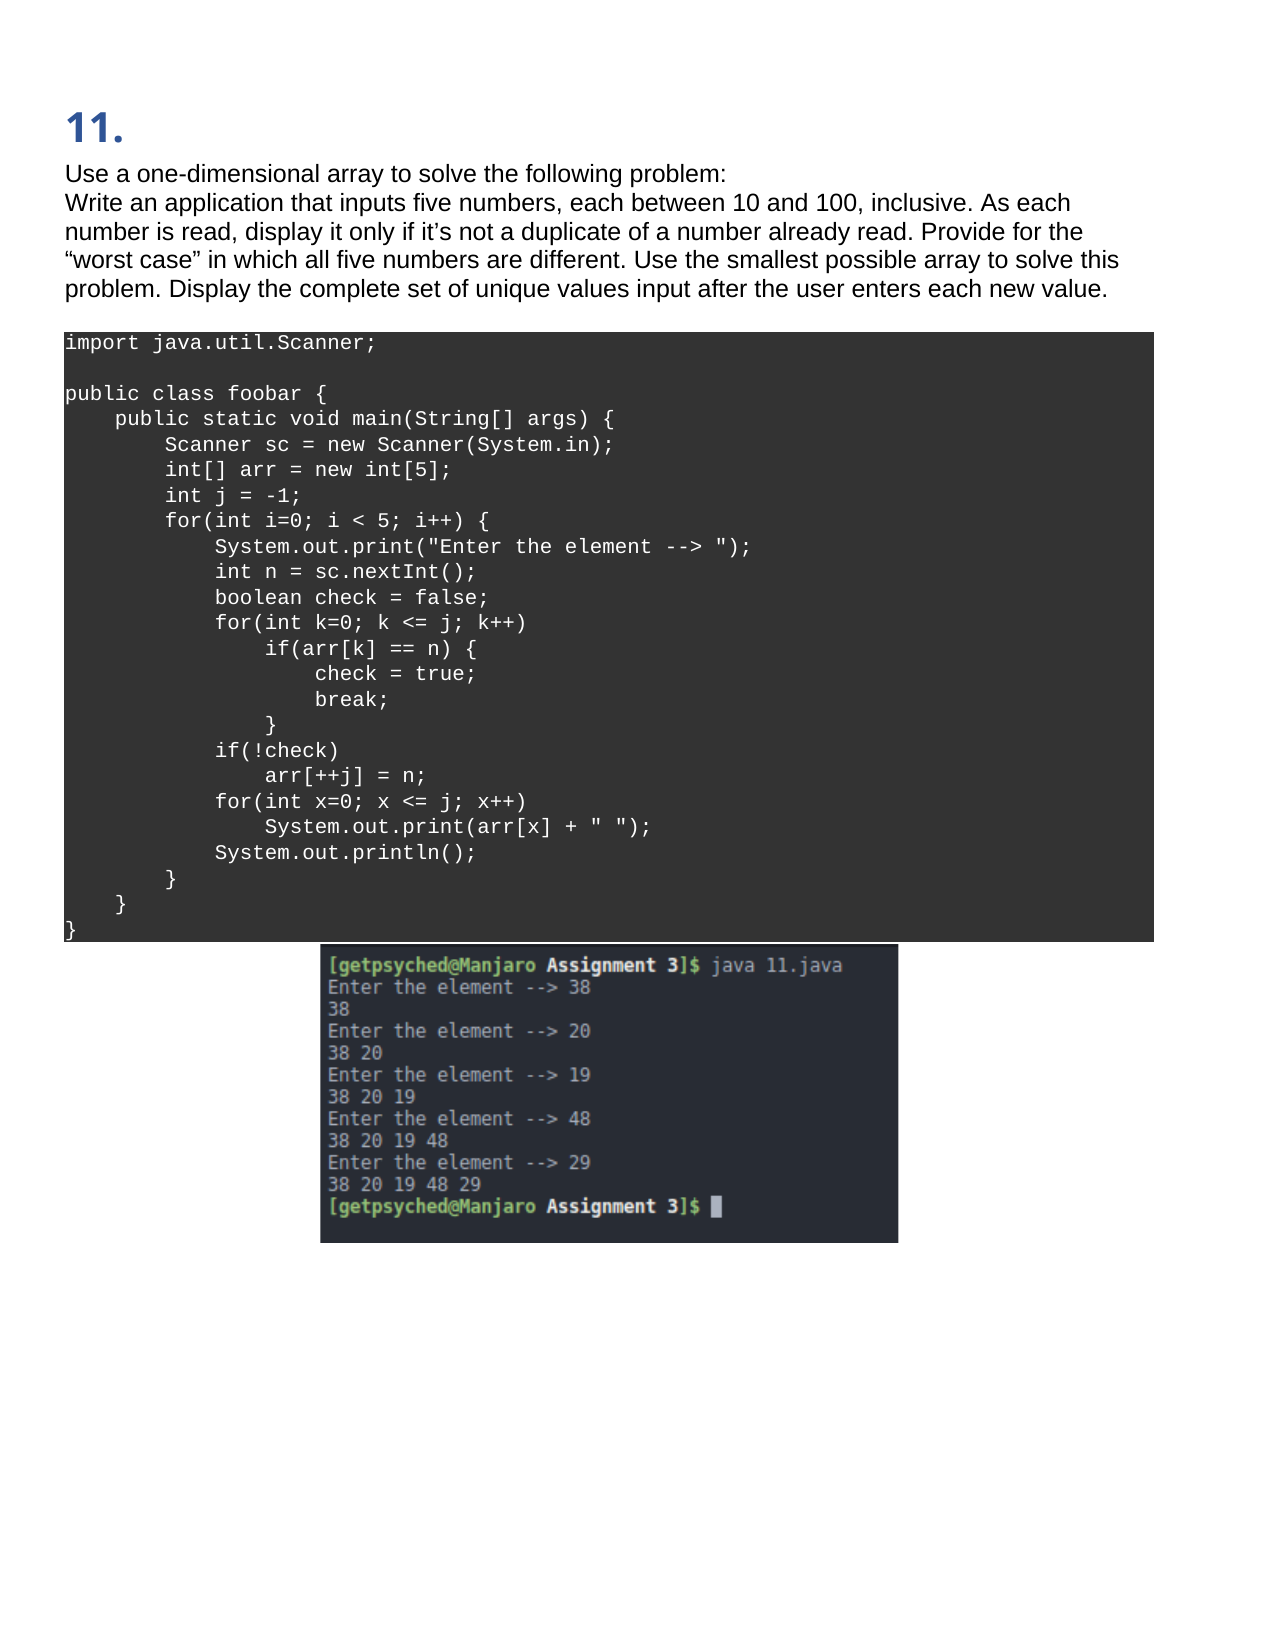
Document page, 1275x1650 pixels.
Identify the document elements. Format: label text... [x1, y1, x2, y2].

text public static void main(String[] args) { [64, 408, 1154, 432]
text if(arr[k] == n) { [64, 638, 1154, 662]
text Write an application that inputs five numbers, each between 10 and 100, inclusive. As each number is read, display it only if it’s not a duplicate of a number already read. Provide for the “worst case” in which all five numbers are different. Use the smallest possible array to solve this problem. Display the complete set of unique values input after the user enters each new value. [64, 188, 1154, 303]
text arr[++j] = n; [64, 766, 1154, 789]
text } [64, 868, 1154, 891]
text } [64, 893, 1154, 917]
text break; [64, 689, 1154, 713]
text for(int x=0; x <= j; x++) [64, 791, 1154, 815]
text } [64, 919, 1154, 942]
text System.out.print(arr[x] + " "); [64, 817, 1154, 840]
subtitle 11. [64, 98, 1154, 155]
text int n = sc.nextInt(); [64, 561, 1154, 585]
picture [320, 944, 899, 1243]
text Scanner sc = new Scanner(System.in); [64, 434, 1154, 457]
text Use a one-dimensional array to solve the following problem: [64, 159, 1154, 188]
text for(int i=0; i < 5; i++) { [64, 510, 1154, 534]
text if(!check) [64, 740, 1154, 764]
text for(int k=0; k <= j; k++) [64, 612, 1154, 636]
text import java.util.Scanner; [64, 332, 1154, 355]
text boolean check = false; [64, 587, 1154, 611]
text int j = -1; [64, 485, 1154, 508]
text int[] arr = new int[5]; [64, 459, 1154, 483]
text public class foobar { [64, 383, 1154, 406]
text } [64, 714, 1154, 738]
text System.out.print("Enter the element --> "); [64, 536, 1154, 559]
text check = true; [64, 663, 1154, 687]
text System.out.println(); [64, 842, 1154, 866]
